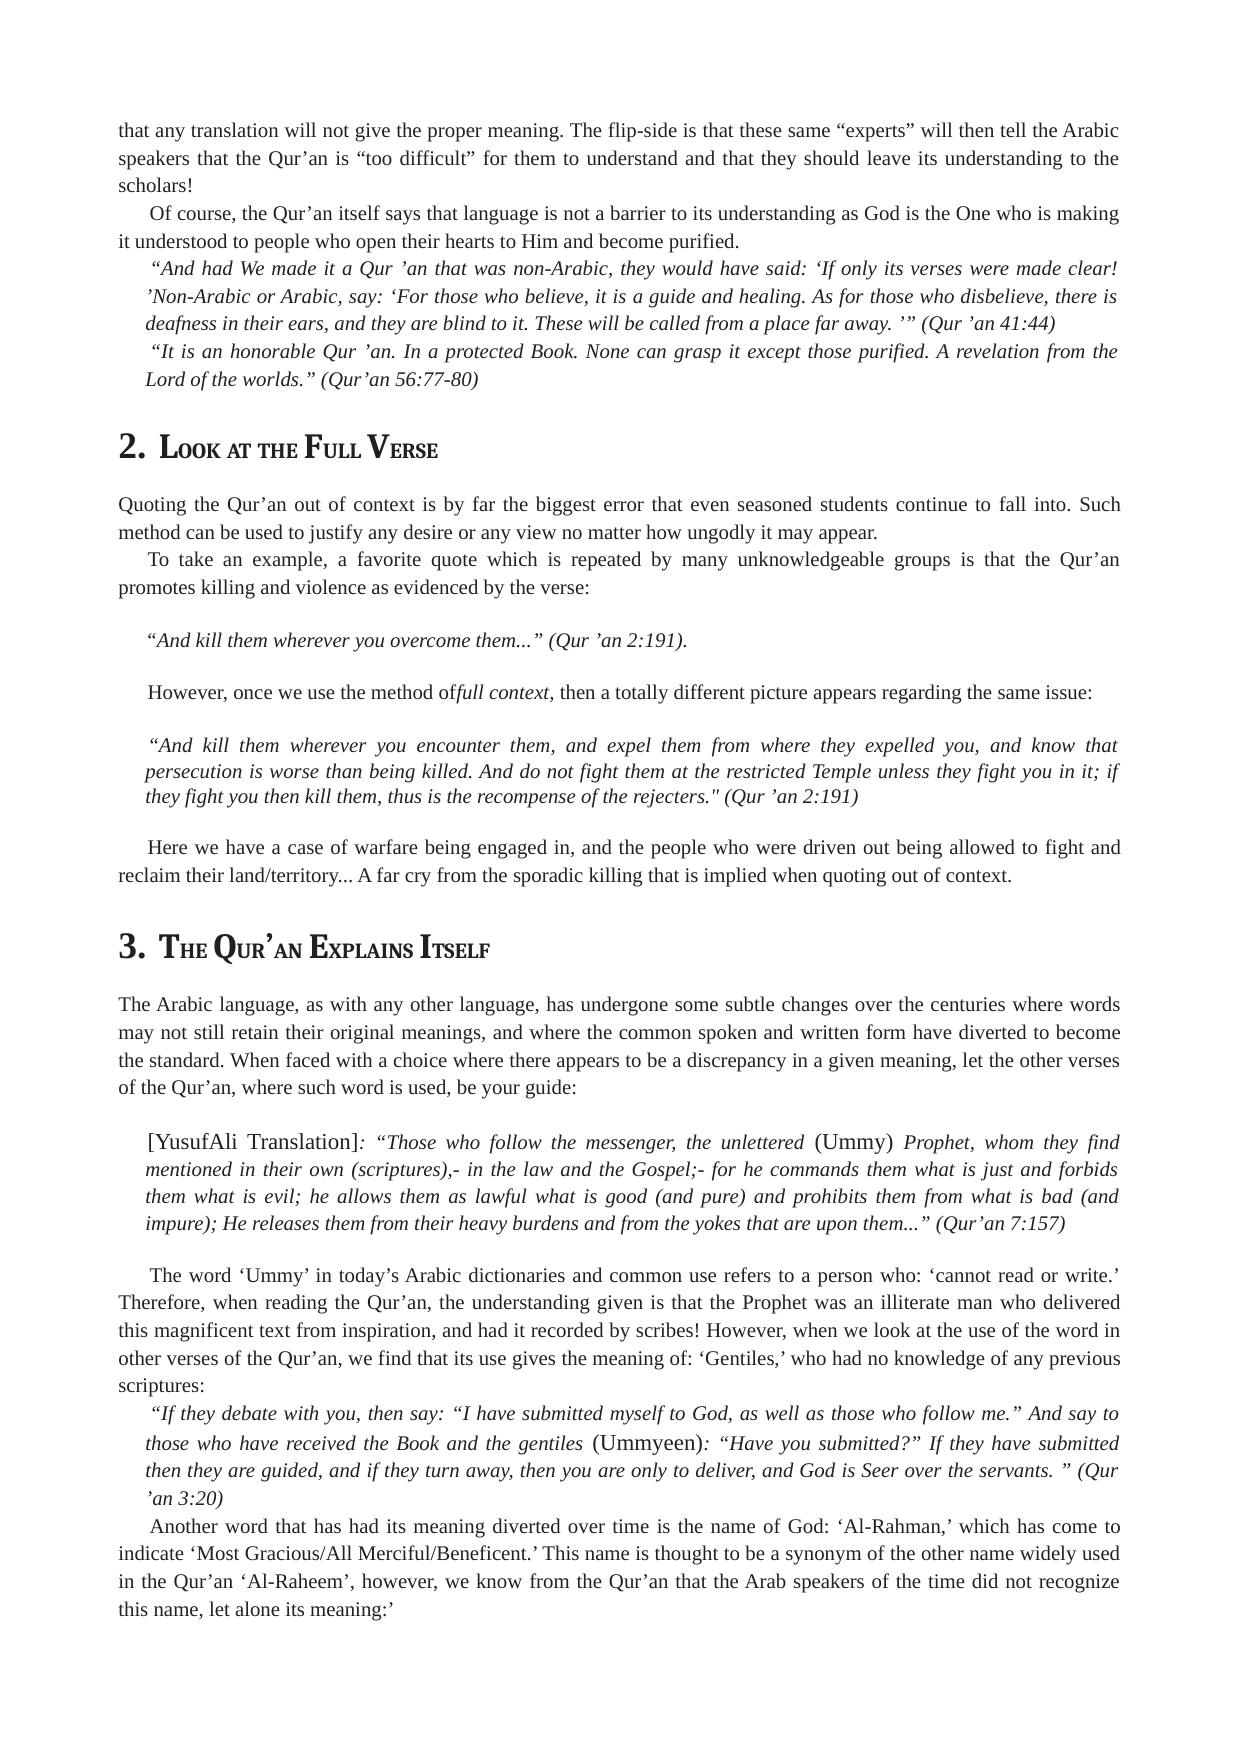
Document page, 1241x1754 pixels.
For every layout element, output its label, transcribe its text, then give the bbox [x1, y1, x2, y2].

text “And kill them wherever you encounter them, and expel them from where they expelled you, and know that persecution is worse than being killed. And do not fight them at the restricted Temple unless they fight you in it; if they fight you then kill them, thus is the recompense of the rejecters." (Qur ’an 2:191) [145, 733, 1122, 808]
text “And kill them wherever you overcome them...” (Qur ’an 2:191). [118, 628, 1122, 652]
list Look at the Full Verse [118, 423, 1122, 467]
list The Qur’an Explains Itself [118, 923, 1122, 967]
text Here we have a case of warfare being engaged in, and the people who were driven out being allowed to fight and reclaim their land/territory... A far cry from the sporadic killing that is implied when quoting out of context. [118, 835, 1122, 887]
text “And had We made it a Qur ’an that was non-Arabic, they would have said: ‘If only its verses were made clear! ’Non-Arabic or Arabic, say: ‘For those who believe, it is a guide and healing. As for those who disbelieve, there is deafness in their ears, and they are blind to it. These will be called from a place far away. ’” (Qur ’an 41:44) [145, 256, 1122, 335]
text “If they debate with you, then say: “I have submitted myself to God, as well as those who follow me.” And say to those who have received the Book and the gentiles (Ummyeen): “Have you submitted?” If they have submitted then they are guided, and if they turn away, then you are only to deliver, and God is Seer over the servants. ” (Qur ’an 3:20) [145, 1401, 1122, 1510]
text However, once we use the method offull context, then a totally different picture appears regarding the same issue: [118, 680, 1122, 704]
text The Arabic language, as with any other language, has undergone some subtle changes over the centuries where words may not still retain their original meanings, and where the common spoken and written form have diverted to become the standard. When faced with a choice where there appears to be a discrepancy in a given meaning, let the other verses of the Qur’an, where such word is used, be your guide: [118, 992, 1122, 1099]
text Another word that has had its meaning diverted over time is the name of God: ‘Al-Rahman,’ which has come to indicate ‘Most Gracious/All Merciful/Beneficent.’ This name is thought to be a synonym of the other name widely used in the Qur’an ‘Al-Raheem’, however, we know from the Qur’an that the Arab speakers of the time did not recognize this name, let alone its meaning:’ [118, 1514, 1122, 1621]
text Of course, the Qur’an itself says that language is not a barrier to its understanding as God is the One who is making it understood to people who open their hearts to Him and become purified. [118, 201, 1122, 253]
text that any translation will not give the proper meaning. The flip-side is that these same “experts” will then tell the Arabic speakers that the Qur’an is “too difficult” for them to understand and that they should leave its understanding to the scholars! [118, 118, 1122, 197]
text Quoting the Qur’an out of context is by far the biggest error that even seasoned students continue to fall into. Such method can be used to justify any desire or any view no matter how ungodly it may appear. [118, 492, 1122, 544]
text The word ‘Ummy’ in today’s Arabic dictionaries and common use refers to a person who: ‘cannot read or write.’ Therefore, when reading the Qur’an, the understanding given is that the Prophet was an illiterate man who delivered this magnificent text from inspiration, and had it recorded by scribes! However, when we look at the use of the word in other verses of the Qur’an, we find that its use gives the meaning of: ‘Gentiles,’ who had no knowledge of any previous scriptures: [118, 1263, 1122, 1397]
text “It is an honorable Qur ’an. In a protected Book. None can grasp it except those purified. A revelation from the Lord of the worlds.” (Qur’an 56:77-80) [145, 339, 1122, 391]
text To take an example, a favorite quote which is repeated by many unknowledgeable groups is that the Qur’an promotes killing and violence as evidenced by the verse: [118, 547, 1122, 599]
text [YusufAli Translation]: “Those who follow the messenger, the unlettered (Ummy) Prophet, whom they find mentioned in their own (scriptures),- in the law and the Gospel;- for he commands them what is just and forbids them what is evil; he allows them as lawful what is good (and pure) and prohibits them from what is bad (and impure); He releases them from their heavy burdens and from the yokes that are upon them...” (Qur’an 7:157) [145, 1128, 1122, 1235]
